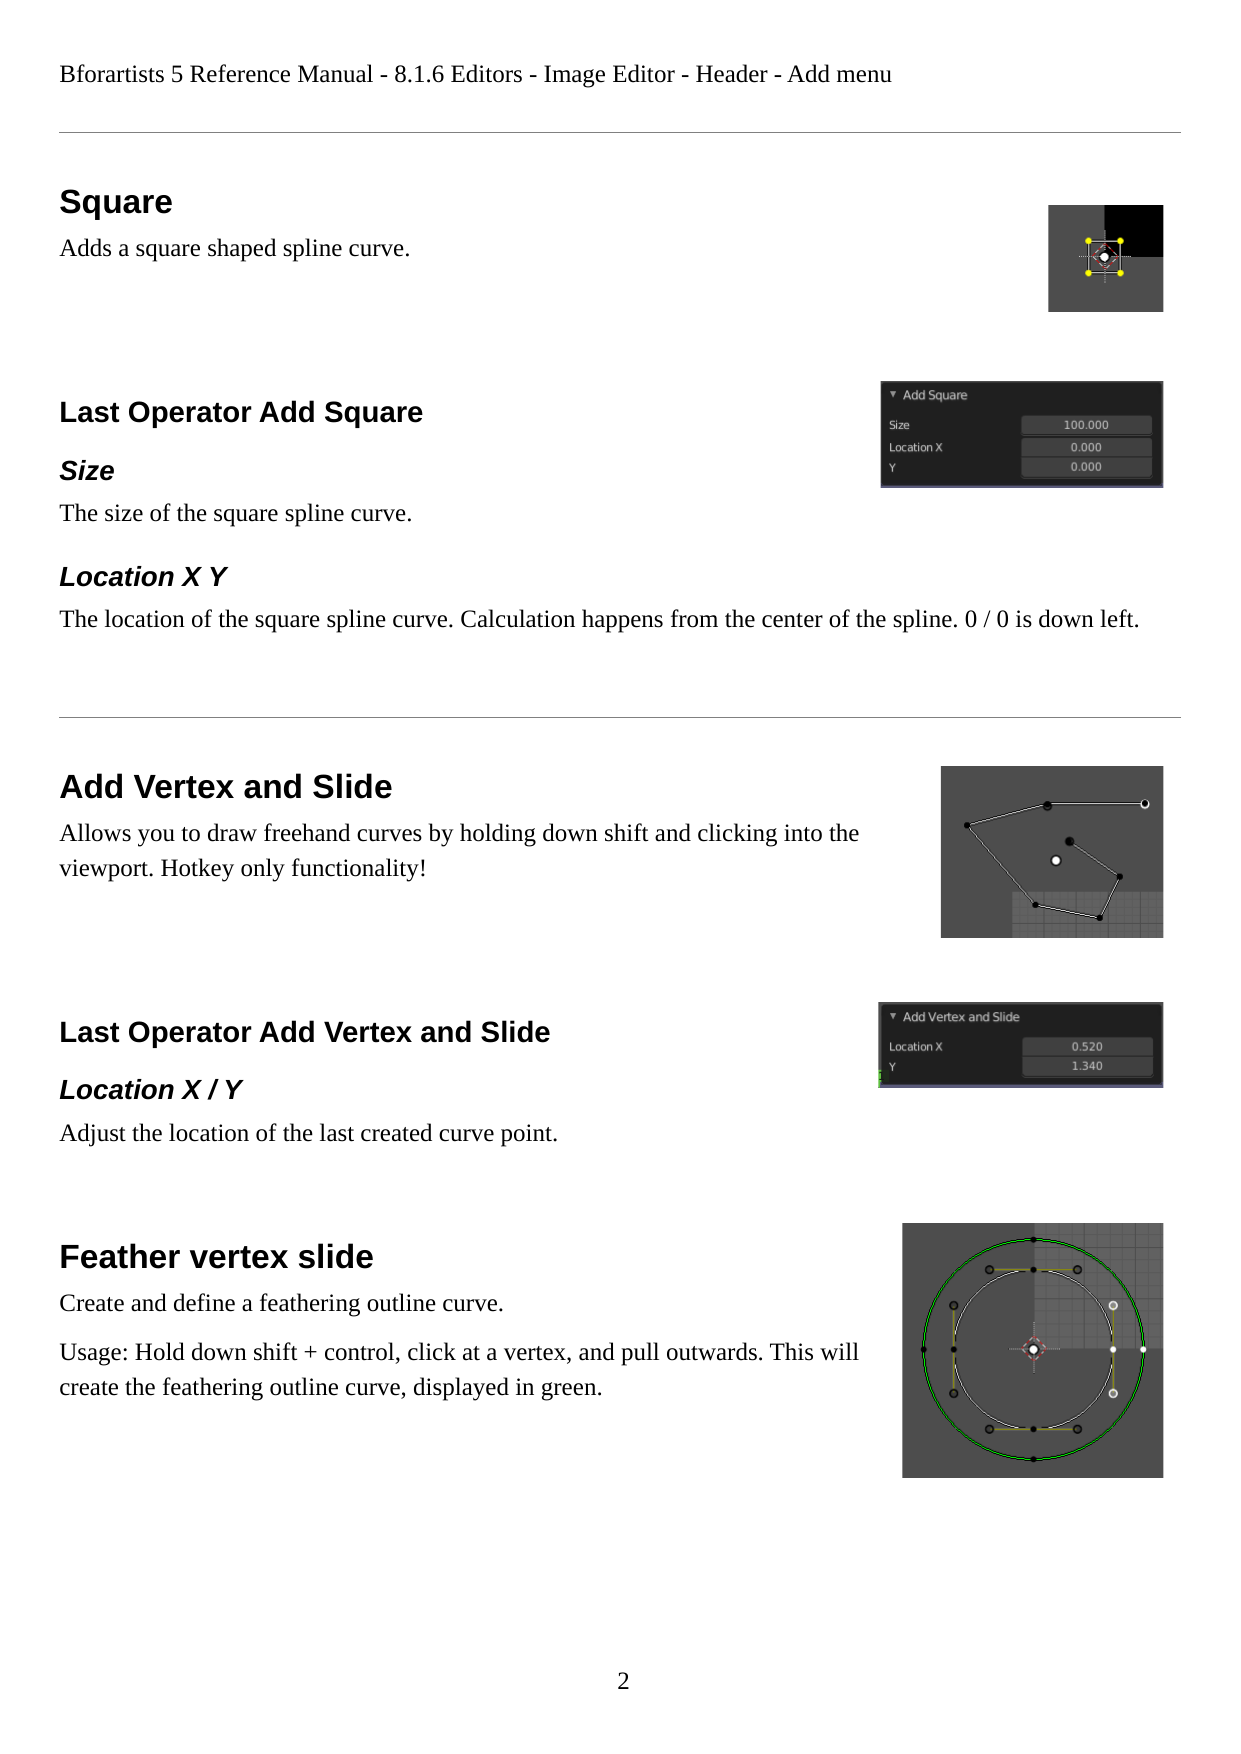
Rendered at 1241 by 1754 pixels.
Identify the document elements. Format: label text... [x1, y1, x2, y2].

subtitle [1164, 454, 1181, 486]
text The size of the square spline curve. [59, 498, 1181, 527]
subtitle [1164, 395, 1181, 429]
subtitle Location X / Y [59, 1073, 1181, 1105]
subtitle Add Vertex and Slide [59, 767, 940, 806]
picture [880, 381, 1164, 488]
text Allows you to draw freehand curves by holding down shift and clicking into the viewport. Hotkey only functionality! [59, 818, 940, 882]
subtitle Size [59, 454, 880, 486]
picture [1048, 205, 1164, 312]
text Adds a square shaped spline curve. [59, 233, 1048, 262]
subtitle Square [59, 182, 1181, 221]
picture [940, 766, 1164, 938]
text Usage: Hold down shift + control, click at a vertex, and pull outwards. This will create the feathering outline curve, displayed in green. [59, 1337, 902, 1400]
subtitle Feather vertex slide [59, 1237, 902, 1276]
picture [902, 1223, 1164, 1478]
text Create and define a feathering outline curve. [59, 1288, 902, 1317]
text Adjust the location of the last created curve point. [59, 1118, 1181, 1147]
subtitle Location X Y [59, 560, 1181, 592]
subtitle [1164, 767, 1181, 806]
text The location of the square spline curve. Calculation happens from the center of the spline. 0 / 0 is down left. [59, 604, 1181, 633]
picture [878, 1002, 1164, 1088]
subtitle Last Operator Add Square [59, 395, 880, 429]
subtitle [1164, 1237, 1181, 1276]
subtitle Last Operator Add Vertex and Slide [59, 1015, 878, 1048]
